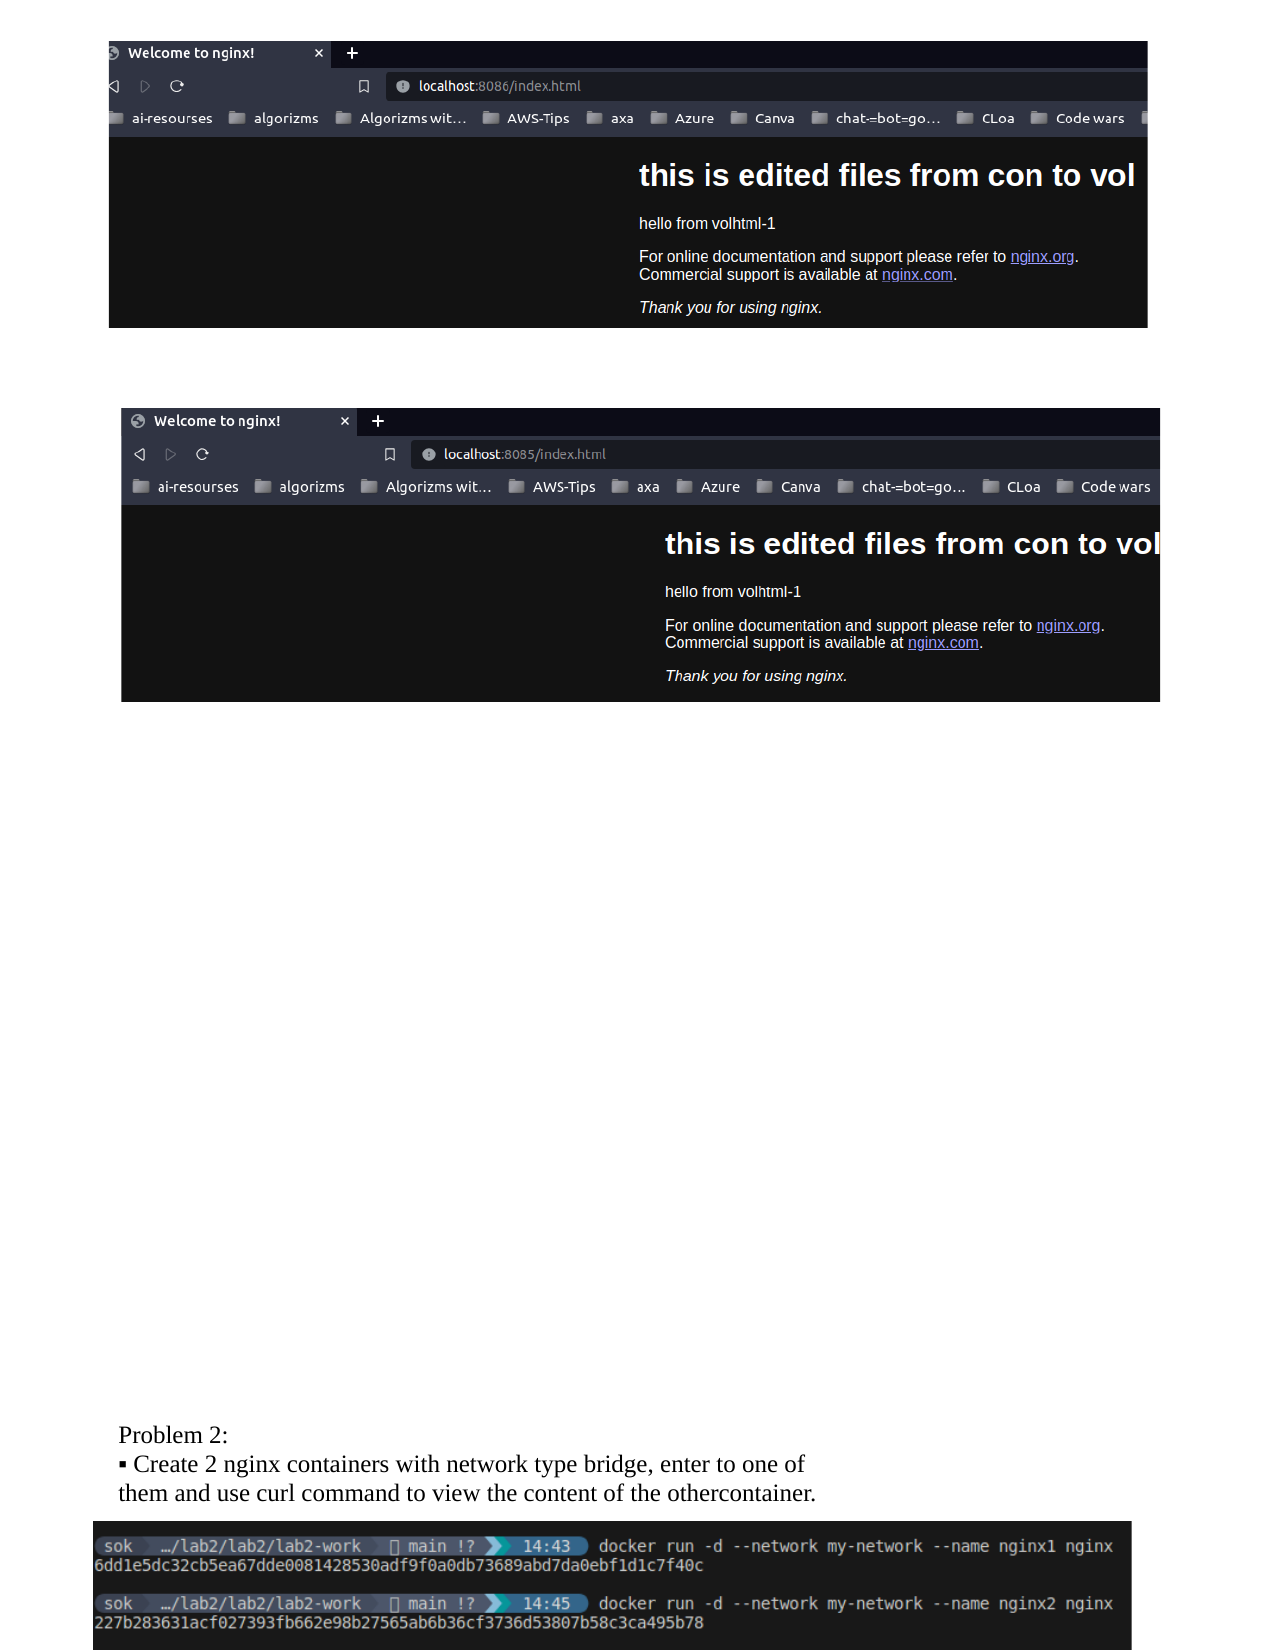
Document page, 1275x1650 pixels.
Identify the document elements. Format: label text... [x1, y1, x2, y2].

picture [121, 408, 1161, 702]
picture [93, 1521, 1132, 1650]
text them and use curl command to view the content of the othercontainer. [118, 1478, 1157, 1506]
text Problem 2: [118, 1420, 1157, 1449]
text ▪ Create 2 nginx containers with network type bridge, enter to one of [118, 1449, 1157, 1478]
picture [108, 41, 1148, 328]
